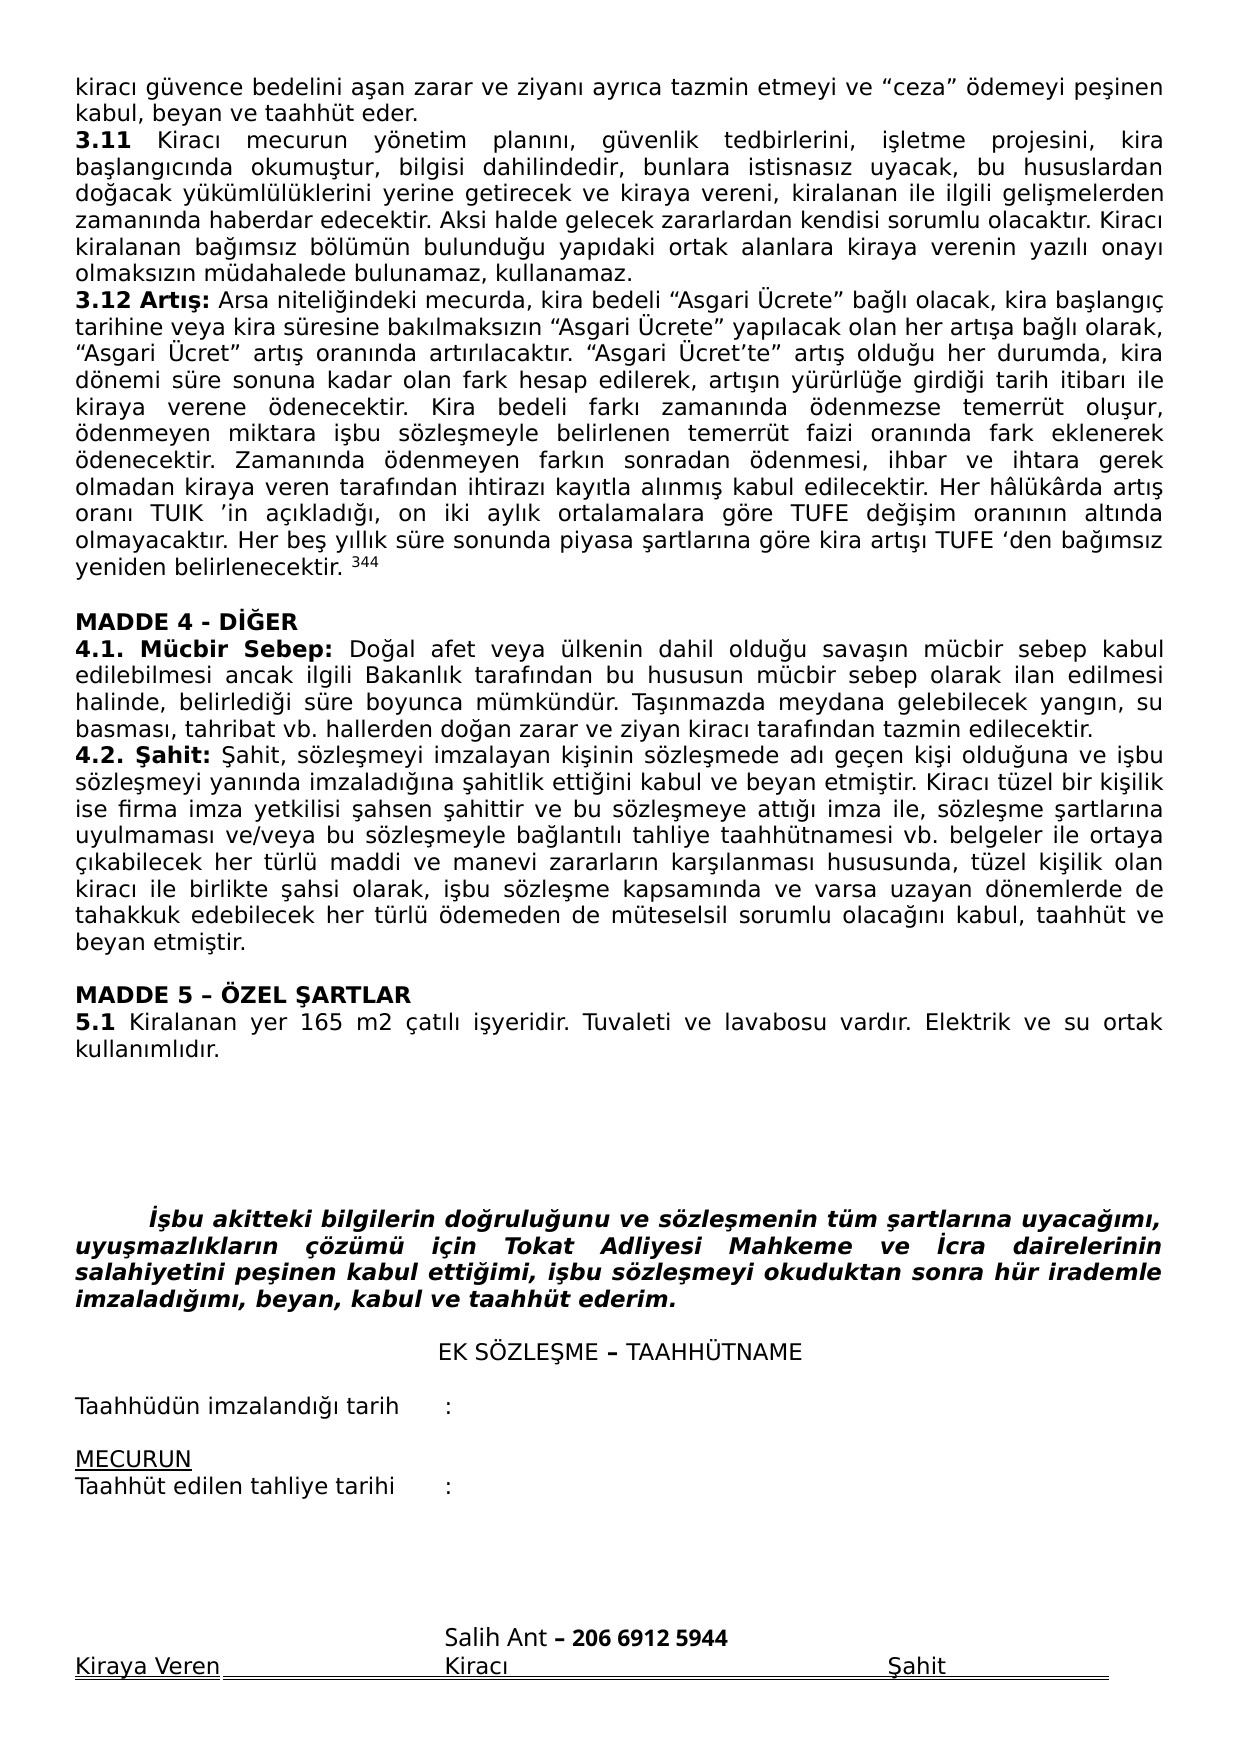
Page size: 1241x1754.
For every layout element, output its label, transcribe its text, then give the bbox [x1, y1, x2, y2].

text 4.1. Mücbir Sebep: Doğal afet veya ülkenin dahil olduğu savaşın mücbir sebep kabul edilebilmesi ancak ilgili Bakanlık tarafından bu hususun mücbir sebep olarak ilan edilmesi halinde, belirlediği süre boyunca mümkündür. Taşınmazda meydana gelebilecek yangın, su basması, tahribat vb. hallerden doğan zarar ve ziyan kiracı tarafından tazmin edilecektir. [75, 636, 1165, 742]
text İşbu akitteki bilgilerin doğruluğunu ve sözleşmenin tüm şartlarına uyacağımı, uyuşmazlıkların çözümü için Tokat Adliyesi Mahkeme ve İcra dairelerinin salahiyetini peşinen kabul ettiğimi, işbu sözleşmeyi okuduktan sonra hür irademle imzaladığımı, beyan, kabul ve taahhüt ederim. [75, 1206, 1165, 1313]
text 3.12 Artış: Arsa niteliğindeki mecurda, kira bedeli “Asgari Ücrete” bağlı olacak, kira başlangıç tarihine veya kira süresine bakılmaksızın “Asgari Ücrete” yapılacak olan her artışa bağlı olarak, “Asgari Ücret” artış oranında artırılacaktır. “Asgari Ücret’te” artış olduğu her durumda, kira dönemi süre sonuna kadar olan fark hesap edilerek, artışın yürürlüğe girdiği tarih itibarı ile kiraya verene ödenecektir. Kira bedeli farkı zamanında ödenmezse temerrüt oluşur, ödenmeyen miktara işbu sözleşmeyle belirlenen temerrüt faizi oranında fark eklenerek ödenecektir. Zamanında ödenmeyen farkın sonradan ödenmesi, ihbar ve ihtara gerek olmadan kiraya veren tarafından ihtirazı kayıtla alınmış kabul edilecektir. Her hâlükârda artış oranı TUIK ’in açıkladığı, on iki aylık ortalamalara göre TUFE değişim oranının altında olmayacaktır. Her beş yıllık süre sonunda piyasa şartlarına göre kira artışı TUFE ‘den bağımsız yeniden belirlenecektir. 344 [75, 287, 1165, 580]
text MADDE 4 - DİĞER [75, 609, 1165, 636]
text MADDE 5 – ÖZEL ŞARTLAR [75, 982, 1165, 1009]
text MECURUN [75, 1446, 1165, 1473]
text Taahhüdün imzalandığı tarih : [75, 1393, 1165, 1419]
text 4.2. Şahit: Şahit, sözleşmeyi imzalayan kişinin sözleşmede adı geçen kişi olduğuna ve işbu sözleşmeyi yanında imzaladığına şahitlik ettiğini kabul ve beyan etmiştir. Kiracı tüzel bir kişilik ise firma imza yetkilisi şahsen şahittir ve bu sözleşmeye attığı imza ile, sözleşme şartlarına uyulmaması ve/veya bu sözleşmeyle bağlantılı tahliye taahhütnamesi vb. belgeler ile ortaya çıkabilecek her türlü maddi ve manevi zararların karşılanması hususunda, tüzel kişilik olan kiracı ile birlikte şahsi olarak, işbu sözleşme kapsamında ve varsa uzayan dönemlerde de tahakkuk edebilecek her türlü ödemeden de müteselsil sorumlu olacağını kabul, taahhüt ve beyan etmiştir. [75, 742, 1165, 956]
text 3.11 Kiracı mecurun yönetim planını, güvenlik tedbirlerini, işletme projesini, kira başlangıcında okumuştur, bilgisi dahilindedir, bunlara istisnasız uyacak, bu hususlardan doğacak yükümlülüklerini yerine getirecek ve kiraya vereni, kiralanan ile ilgili gelişmelerden zamanında haberdar edecektir. Aksi halde gelecek zararlardan kendisi sorumlu olacaktır. Kiracı kiralanan bağımsız bölümün bulunduğu yapıdaki ortak alanlara kiraya verenin yazılı onayı olmaksızın müdahalede bulunamaz, kullanamaz. [75, 127, 1165, 287]
text kiracı güvence bedelini aşan zarar ve ziyanı ayrıca tazmin etmeyi ve “ceza” ödemeyi peşinen kabul, beyan ve taahhüt eder. [75, 74, 1165, 127]
text EK SÖZLEŞME – TAAHHÜTNAME [75, 1339, 1165, 1366]
text 5.1 Kiralanan yer 165 m2 çatılı işyeridir. Tuvaleti ve lavabosu vardır. Elektrik ve su ortak kullanımlıdır. [75, 1009, 1165, 1062]
text Taahhüt edilen tahliye tarihi : [75, 1473, 1165, 1499]
